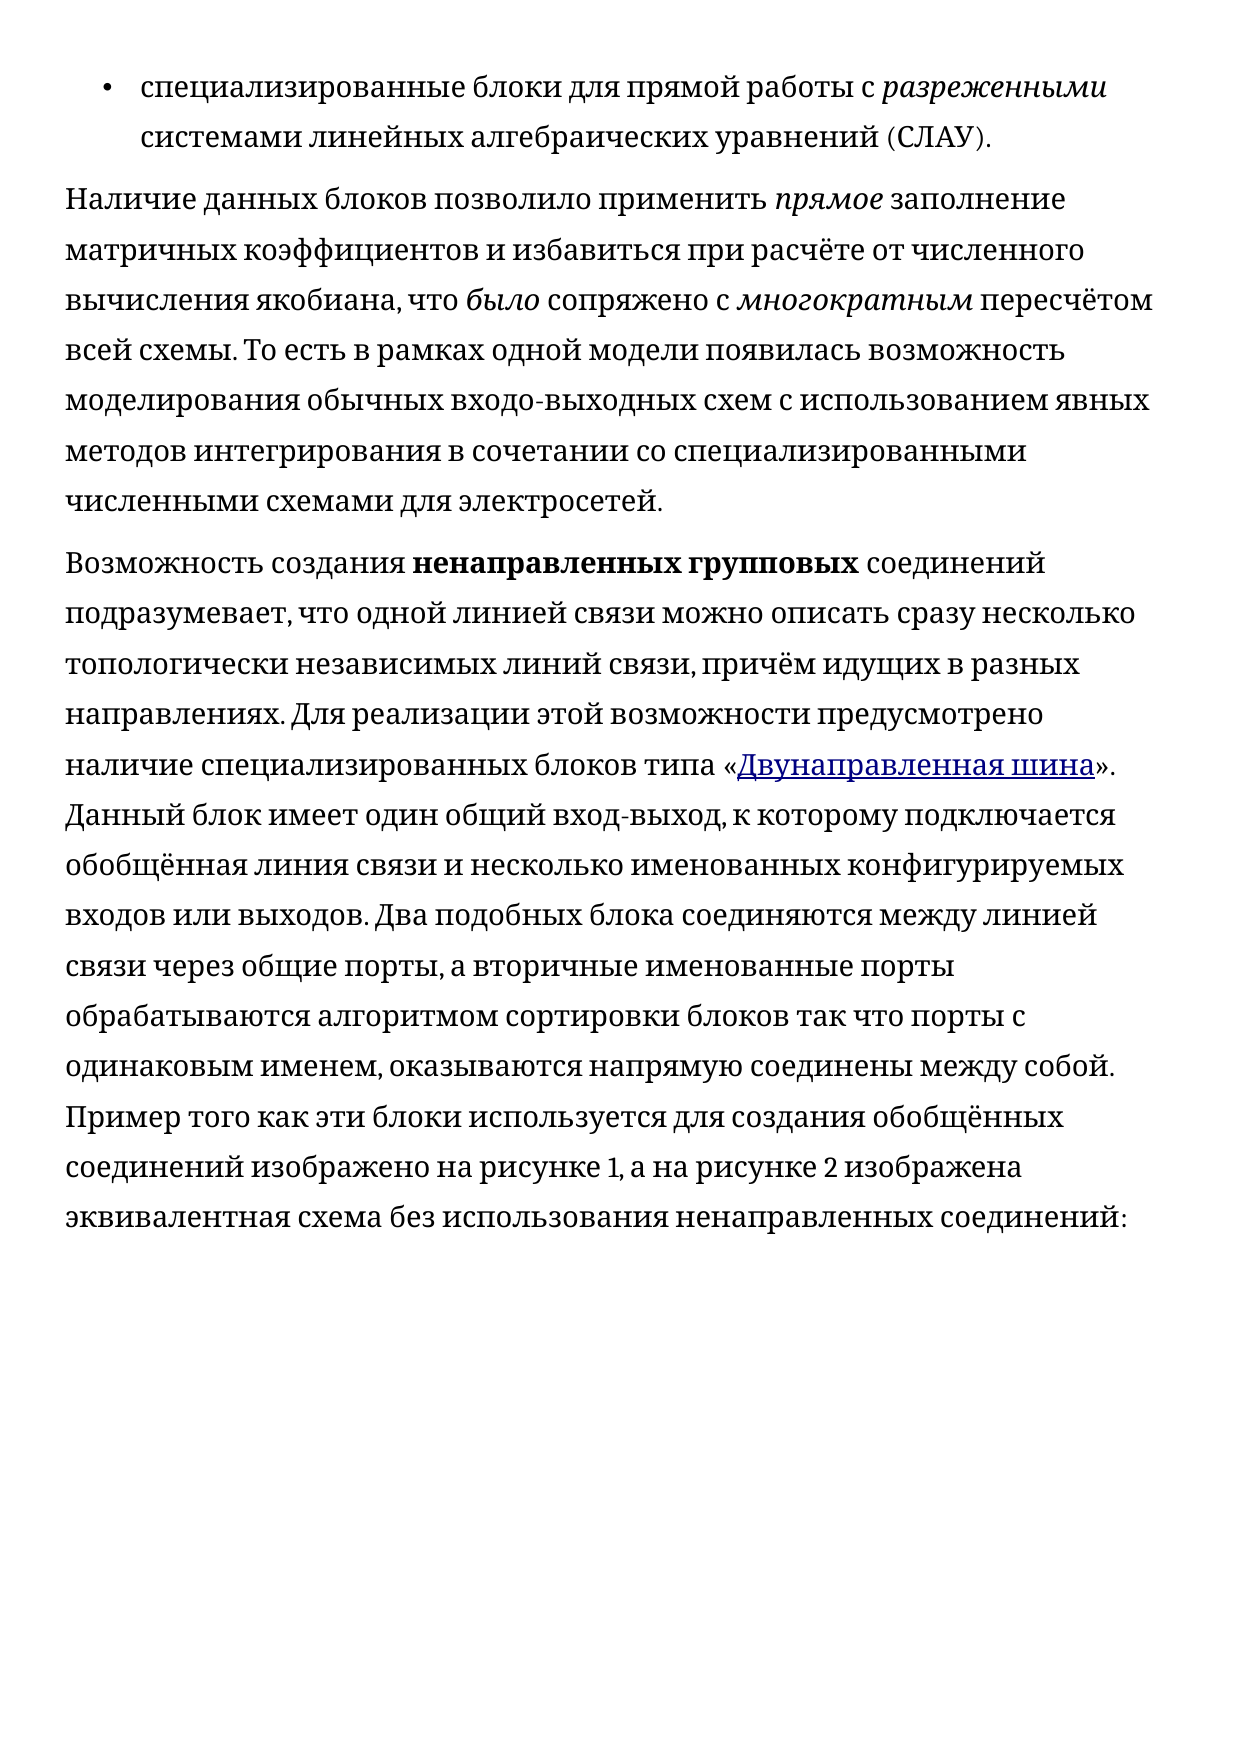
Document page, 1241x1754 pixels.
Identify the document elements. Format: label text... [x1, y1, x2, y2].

table_cell В настоящем подразделе описана специализированная библиотека «СЛАУ» и блоки, входящие в эту библиотеку. Одним из примеров рационального использования библиотеки блоков «СЛАУ» является моделирование элементов электрических сетей. Новой возможностью SimInTech является концепция построения мультидоменных численных моделей – то есть моделей, включающих в себя описание подсистем различного класса (электрических сетей, гидравлических сетей и систем управления) в рамках единой системы уравнений. Реальные физические сети (электрические, гидравлические), как правило, описываются в наиболее общем виде в виде ненаправленного графа, в узлах которого решаются уравнения баланса токов (расходов), а в рёбрах описываются коэффициенты проводимости между узлами. При этом при сведении описания сложного технического объекта из ненаправленного графа в схему во входо-выходных отношениях надо учитывать и то, что различные подсистемы эффективно моделируются разными численными методами. Схема, создаваемая пользователем при помощи графического редактора, должна быть максимально приближена к принципиальной схеме описываемой системы – то есть внешне система должна описываться ненаправленным графом, а внутренне – быть преобразуема к входо-выходной модели. В данном подразделе мы рассмотрим методику построения набора блоков, сводящего описание физических сетей на примере электрических сетей, к описанию системы во входо-выходных отношениях, моделирование и анализ которой производится при помощи подсистемы моделирования систем управления SimInTech. Для эффективной реализации моделей электрических сетей в ядре моделирования систем управления были введены некоторые новые возможности: возможность создания ненаправленных групповых соединений; специализированные блоки для прямой работы с разреженными системами линейных алгебраических уравнений (СЛАУ). Наличие данных блоков позволило применить прямое заполнение матричных коэффициентов и избавиться при расчёте от численного вычисления якобиана, что было сопряжено с многократным пересчётом всей схемы. То есть в рамках одной модели появилась возможность моделирования обычных входо-выходных схем с использованием явных методов интегрирования в сочетании со специализированными численными схемами для электросетей. Возможность создания ненаправленных групповых соединений подразумевает, что одной линией связи можно описать сразу несколько топологически независимых линий связи, причём идущих в разных направлениях. Для реализации этой возможности предусмотрено наличие специализированных блоков типа «Двунаправленная шина». Данный блок имеет один общий вход-выход, к которому подключается обобщённая линия связи и несколько именованных конфигурируемых входов или выходов. Два подобных блока соединяются между линией связи через общие порты, а вторичные именованные порты обрабатываются алгоритмом сортировки блоков так что порты с одинаковым именем, оказываются напрямую соединены между собой. Пример того как эти блоки используется для создания обобщённых соединений изображено на рисунке 1, а на рисунке 2 изображена эквивалентная схема без использования ненаправленных соединений: Рисунок 1 – схема соединения блоков между собой, с использованием ненаправленных групповых соединений Рисунок 2 – Схема, топологически эквивалентная схеме с использованием ненаправленных соединений Как и любые другие линии связи, среда SimInTech позволяет использовать обобщённые линии связи внутри субмоделей в блоках типа «Порт субмодели» и в блоках «В память» – «Из памяти». При этом данные блоки не имеют отдельных run-объектов, а только указывают направление соединений. Набор специализированных блоков для прямой работы с системами линейных алгебраических уравнений (СЛАУ), позволяет задать для схемы одну или несколько независимых именованных разреженных линейных систем следующего вида: A∙X = B, где A – матрица коэффициентов системы; X – вектор результатов; B – вектор правых частей. Решение СЛАУ производится по методике, описанной в [Тьюарсон Р. Разреженные матрицы. – М.: Мир, 1977. – 189 страниц], после того как все блоки задания коэффициентов будут обработаны. То есть эти блоки позволяют в любом месте схемы задавать коэффициенты и значения правых частей единой СЛАУ, а также выводить решение СЛАУ с предыдущего шага. В этот набор блоков входят 3 блока: «Номер линейного уравнения»; «Коэффициенты линейного уравнения»; «Результаты СЛАУ». Блок «Номер линейного уравнения» представляет собой счётчик количества уравнений в системе с заданным именем. Блок «Коэффициенты линейного уравнения» задаёт коэффициенты и значения правой части для указанных на его первом входе уравнений. Блок «Результаты СЛАУ» возвращает на выходе вектор результатов расчёта линейной системы с заданным именем. Используя данные блоки, а также блоки для создания ненаправленных соединений можно эффективно описывать физические сети в рамках входо-выходной модели, а также сочетать в одной модели входо-выходное представление модели и различные способы представления физической сети (например, электрическую сеть, описанную в рамках одночастотной модели в комплексных числах и описанную при помощи дифференциальных уравнений). Рассмотрим (кратко) методику сведения описания электрических сетей (как наиболее простых по описанию) при помощи метода узловых потенциалов [И. Влах, К. Сингхал, Машинные методы анализа и проектирования электронных схем, Радио и связь, 1988 г.; Чуа Л.О., Лин Пен-Мин, Машинный анализ электронных схем: Алгоритмы и вычислительные методы. – М.: Энергия, 1980 г.]. Метод узловых потенциалов является стандартным для решения электросетевых задач и применяется в специализированных расчётных программах, таких как SPICE. К преимуществам данного метода можно отнести отсуствие топологических ограничений, присущих например методу контурных токов. Для топологически полного описания электрически сетей в рамках метода узловых потенциалов в модели должны присутсвовать следующие типы элементов: граничный узел электрической сети; узел электрической сети; ветвление электрической сети; линейное сопротивление; нелинейное сопротивление; индуктивность; ёмкость; источник напряжения; источник тока. Более сложные объекты могут быть построены из этих элементарных объектов и входо-выходных блоков стандартной библиотеки блоков SimInTech. Все блоки, используемые для описания электрических сетей в SimInTech (примечание от 2012.01.13: кроме относительно старой библиотеки «Электромашины»), представляют собой субмодели, внешний вид которых приближен к изображению соотвествующих элементов на электрических схемах. [59, 59, 1181, 1247]
